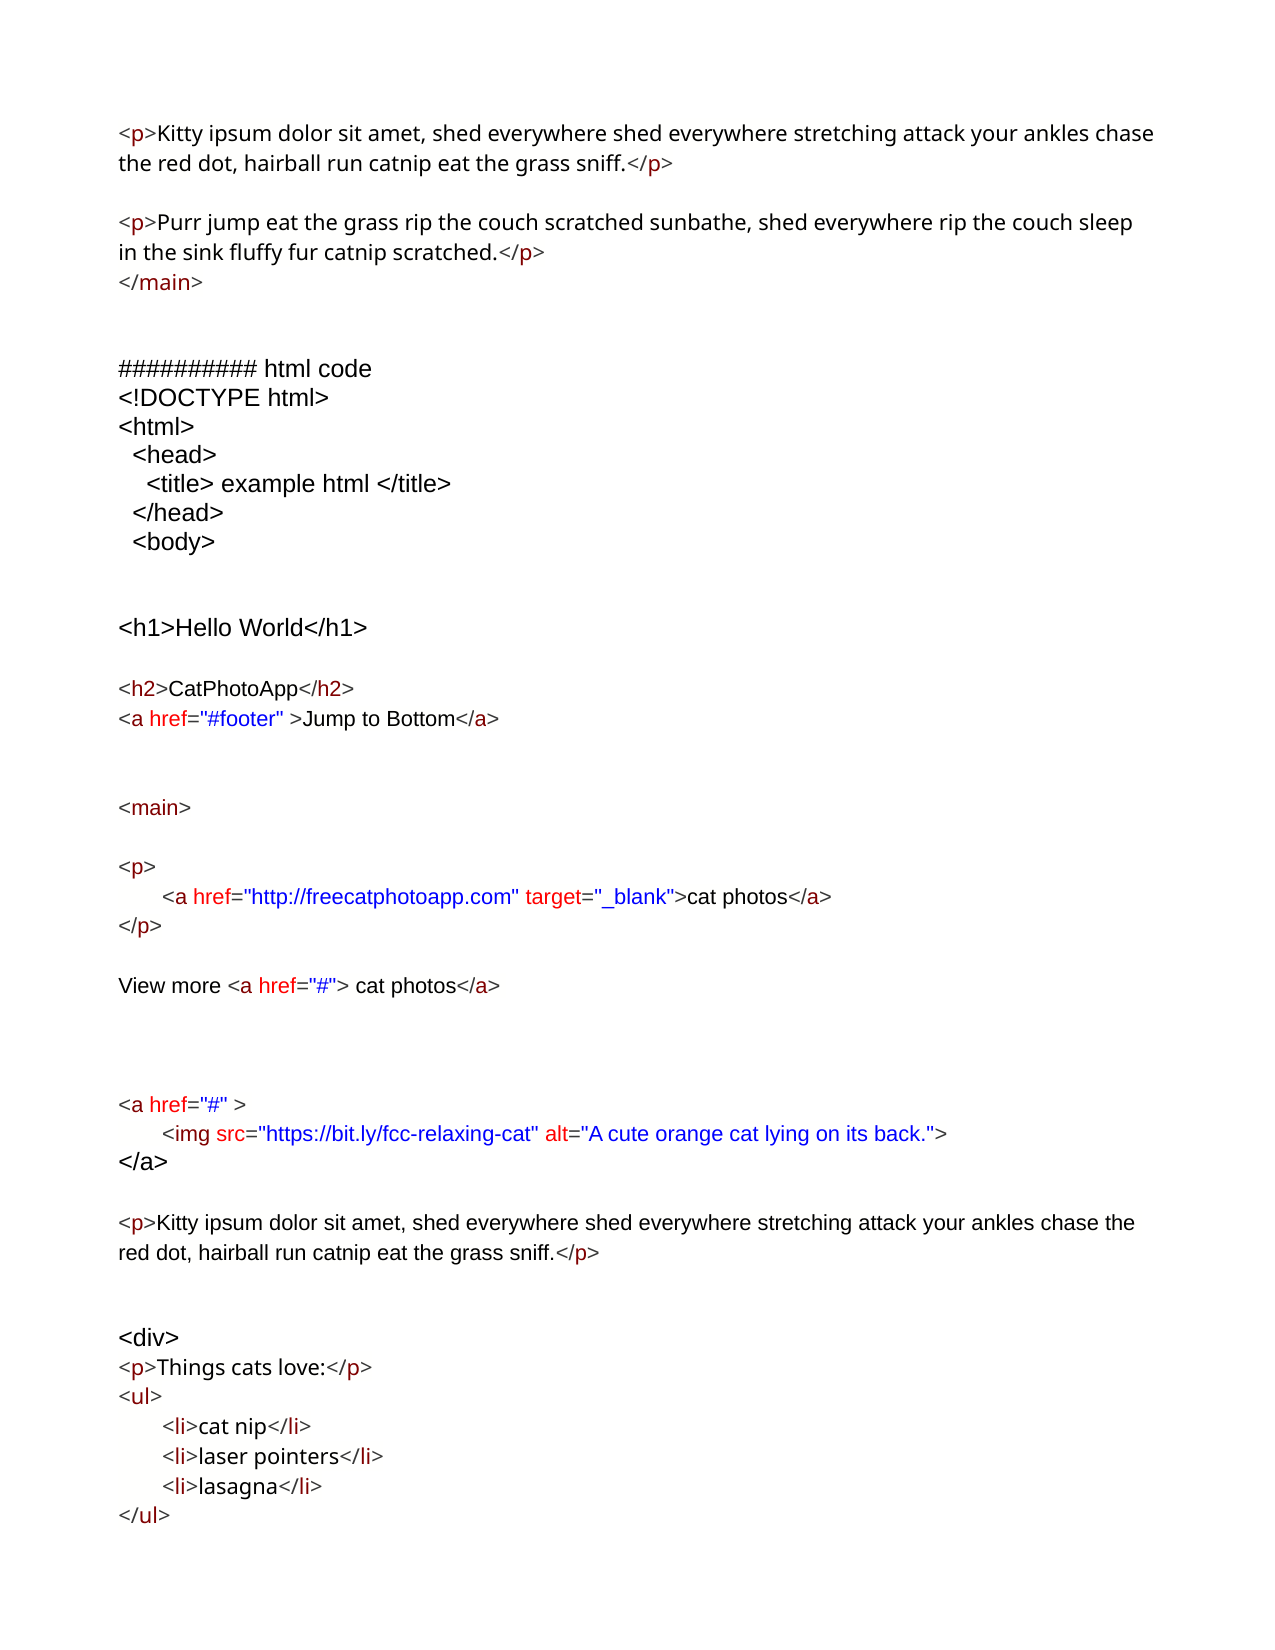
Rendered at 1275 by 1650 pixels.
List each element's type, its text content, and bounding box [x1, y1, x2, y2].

text <a href="#footer" >Jump to Bottom</a> [118, 701, 1157, 731]
text ########## html code [118, 354, 1157, 383]
text <p>Kitty ipsum dolor sit amet, shed everywhere shed everywhere stretching attack your ankles chase the red dot, hairball run catnip eat the grass sniff.</p> [118, 1206, 1157, 1265]
text <p> [118, 849, 1157, 879]
text </ul> [118, 1500, 1157, 1530]
text <img src="https://bit.ly/fcc-relaxing-cat" alt="A cute orange cat lying on its back."> [118, 1117, 1157, 1146]
text <p>Things cats love:</p> [118, 1351, 1157, 1381]
text <a href="http://freecatphotoapp.com" target="_blank">cat photos</a> [118, 879, 1157, 909]
text <li>cat nip</li> [118, 1411, 1157, 1441]
text <div> [118, 1323, 1157, 1351]
text <p>Kitty ipsum dolor sit amet, shed everywhere shed everywhere stretching attack your ankles chase the red dot, hairball run catnip eat the grass sniff.</p> [118, 118, 1157, 178]
text <li>lasagna</li> [118, 1471, 1157, 1500]
text View more <a href="#"> cat photos</a> [118, 968, 1157, 998]
text </p> [118, 909, 1157, 939]
text <h1>Hello World</h1> [118, 613, 1157, 642]
text <ul> [118, 1381, 1157, 1411]
text </a> [118, 1146, 1157, 1176]
text <p>Purr jump eat the grass rip the couch scratched sunbathe, shed everywhere rip the couch sleep in the sink fluffy fur catnip scratched.</p> [118, 207, 1157, 267]
text <a href="#" > [118, 1087, 1157, 1117]
text </main> [118, 267, 1157, 297]
text <h2>CatPhotoApp</h2> [118, 671, 1157, 701]
text <li>laser pointers</li> [118, 1441, 1157, 1471]
text <!DOCTYPE html> <html> <head> <title> example html </title> </head> <body> [118, 383, 1157, 613]
text <main> [118, 790, 1157, 820]
